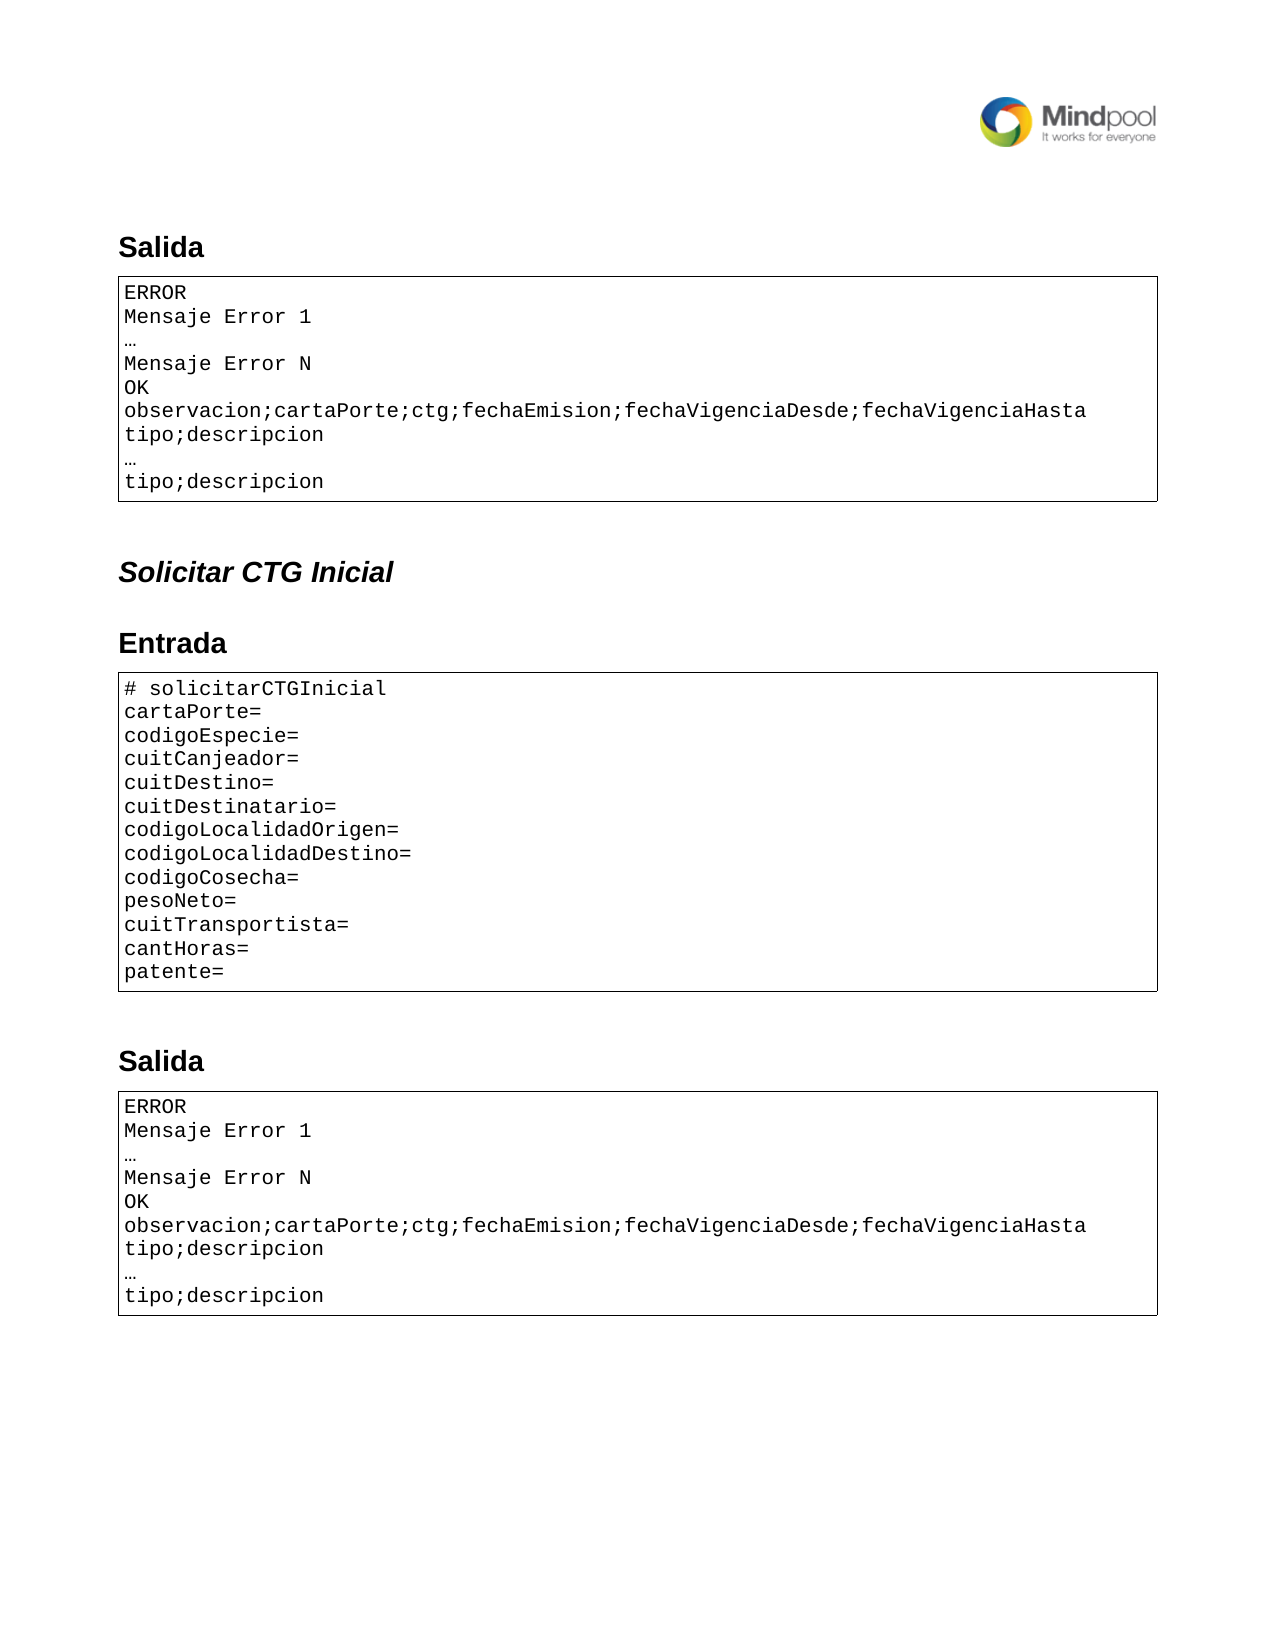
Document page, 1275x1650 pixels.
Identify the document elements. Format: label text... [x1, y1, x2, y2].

subtitle Solicitar CTG Inicial [118, 554, 1157, 588]
table_header ERROR Mensaje Error 1 … Mensaje Error N OK observacion;cartaPorte;ctg;fechaEmision;fechaVigenciaDesde;fechaVigenciaHasta tipo;descripcion … tipo;descripcion [119, 277, 1157, 501]
subtitle Salida [118, 1044, 1157, 1078]
picture [980, 97, 1156, 147]
table_header ERROR Mensaje Error 1 … Mensaje Error N OK observacion;cartaPorte;ctg;fechaEmision;fechaVigenciaDesde;fechaVigenciaHasta tipo;descripcion … tipo;descripcion [119, 1092, 1157, 1315]
subtitle Salida [118, 230, 1157, 264]
table_header # solicitarCTGInicial cartaPorte= codigoEspecie= cuitCanjeador= cuitDestino= cuitDestinatario= codigoLocalidadOrigen= codigoLocalidadDestino= codigoCosecha= pesoNeto= cuitTransportista= cantHoras= patente= [119, 673, 1157, 991]
subtitle Entrada [118, 626, 1157, 659]
